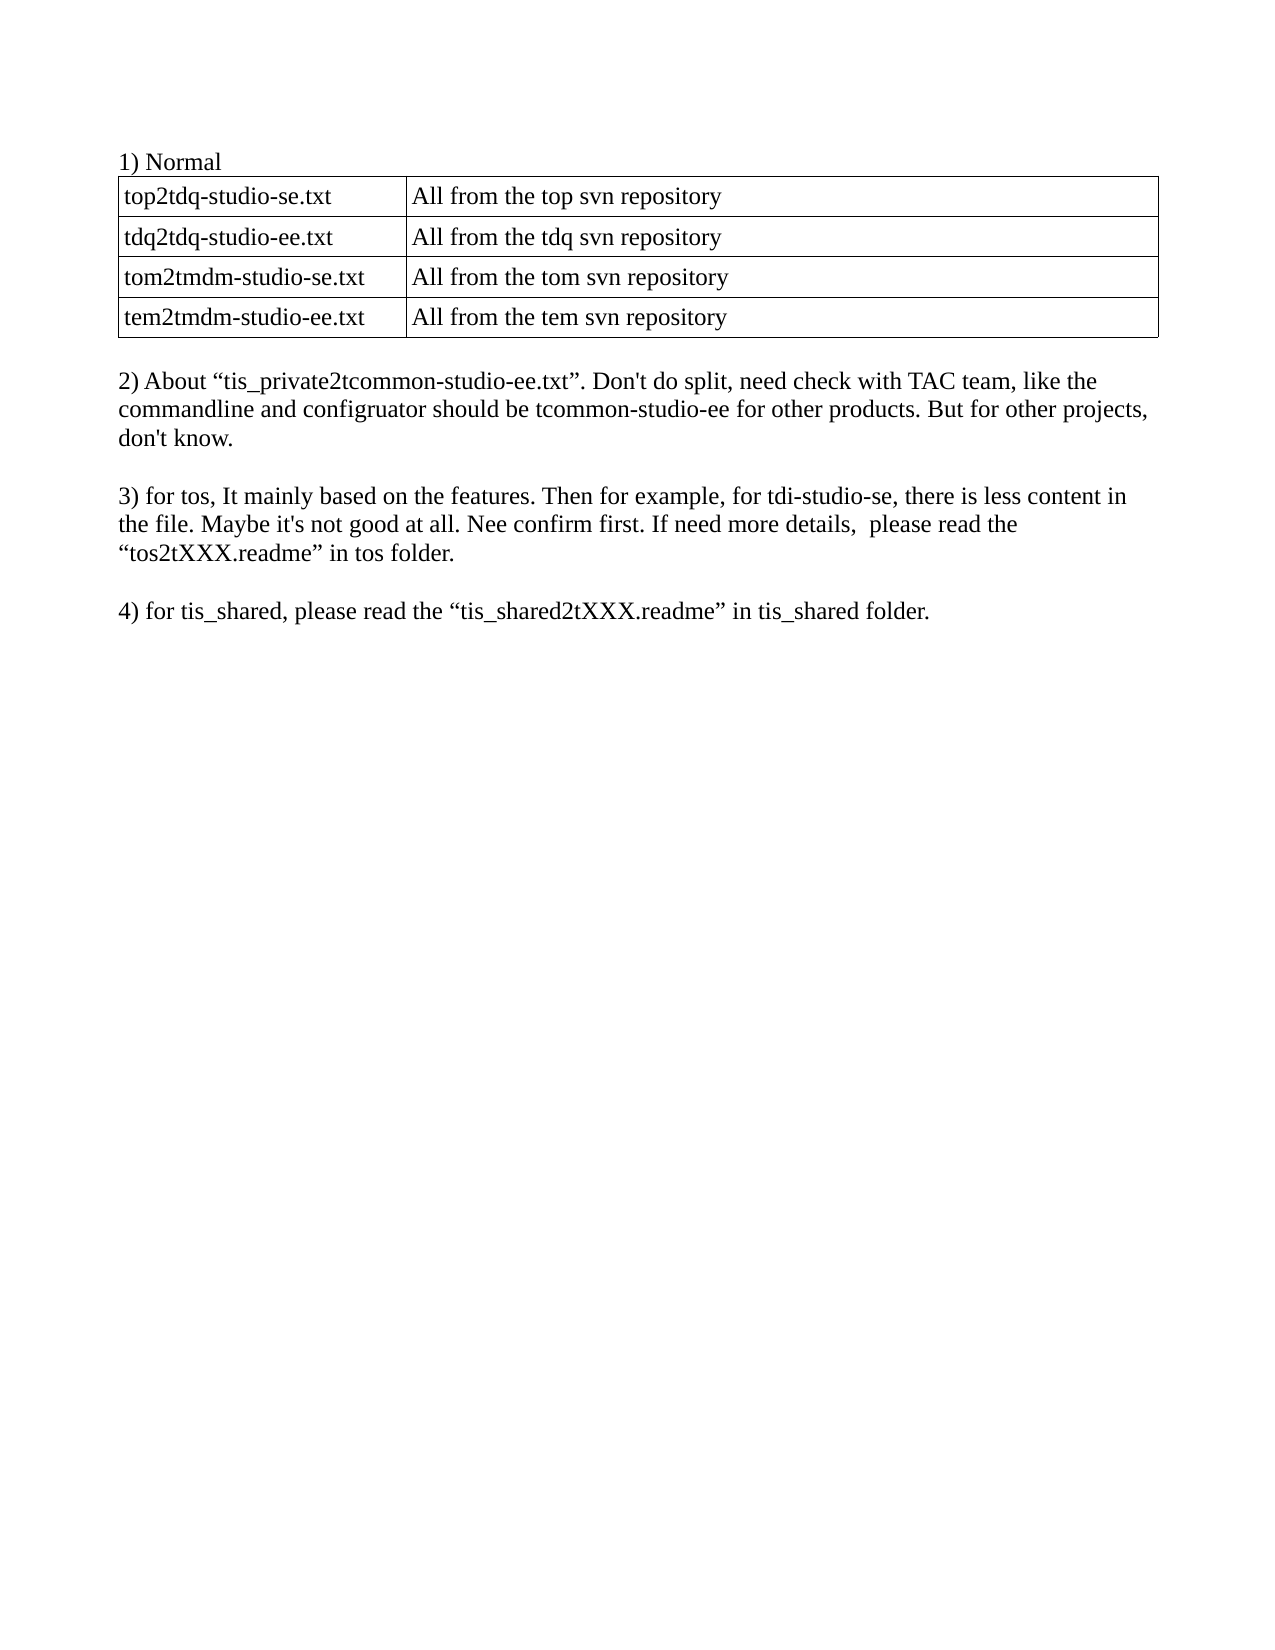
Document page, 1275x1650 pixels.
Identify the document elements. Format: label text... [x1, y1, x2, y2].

text 1) Normal [118, 147, 1157, 176]
table_cell tem2tmdm-studio-ee.txt [119, 298, 406, 337]
table_header top2tdq-studio-se.txt [119, 177, 406, 216]
table_cell tdq2tdq-studio-ee.txt [119, 217, 406, 256]
table_cell tom2tmdm-studio-se.txt [119, 257, 406, 297]
text 4) for tis_shared, please read the “tis_shared2tXXX.readme” in tis_shared folder. [118, 596, 1157, 624]
table_header All from the top svn repository [407, 177, 1158, 216]
text 3) for tos, It mainly based on the features. Then for example, for tdi-studio-se, there is less content in the file. Maybe it's not good at all. Nee confirm first. If need more details, please read the “tos2tXXX.readme” in tos folder. [118, 481, 1157, 567]
text 2) About “tis_private2tcommon-studio-ee.txt”. Don't do split, need check with TAC team, like the commandline and configruator should be tcommon-studio-ee for other products. But for other projects, don't know. [118, 366, 1157, 452]
table_cell All from the tom svn repository [407, 257, 1158, 297]
table_cell All from the tdq svn repository [407, 217, 1158, 256]
table_cell All from the tem svn repository [407, 298, 1158, 337]
